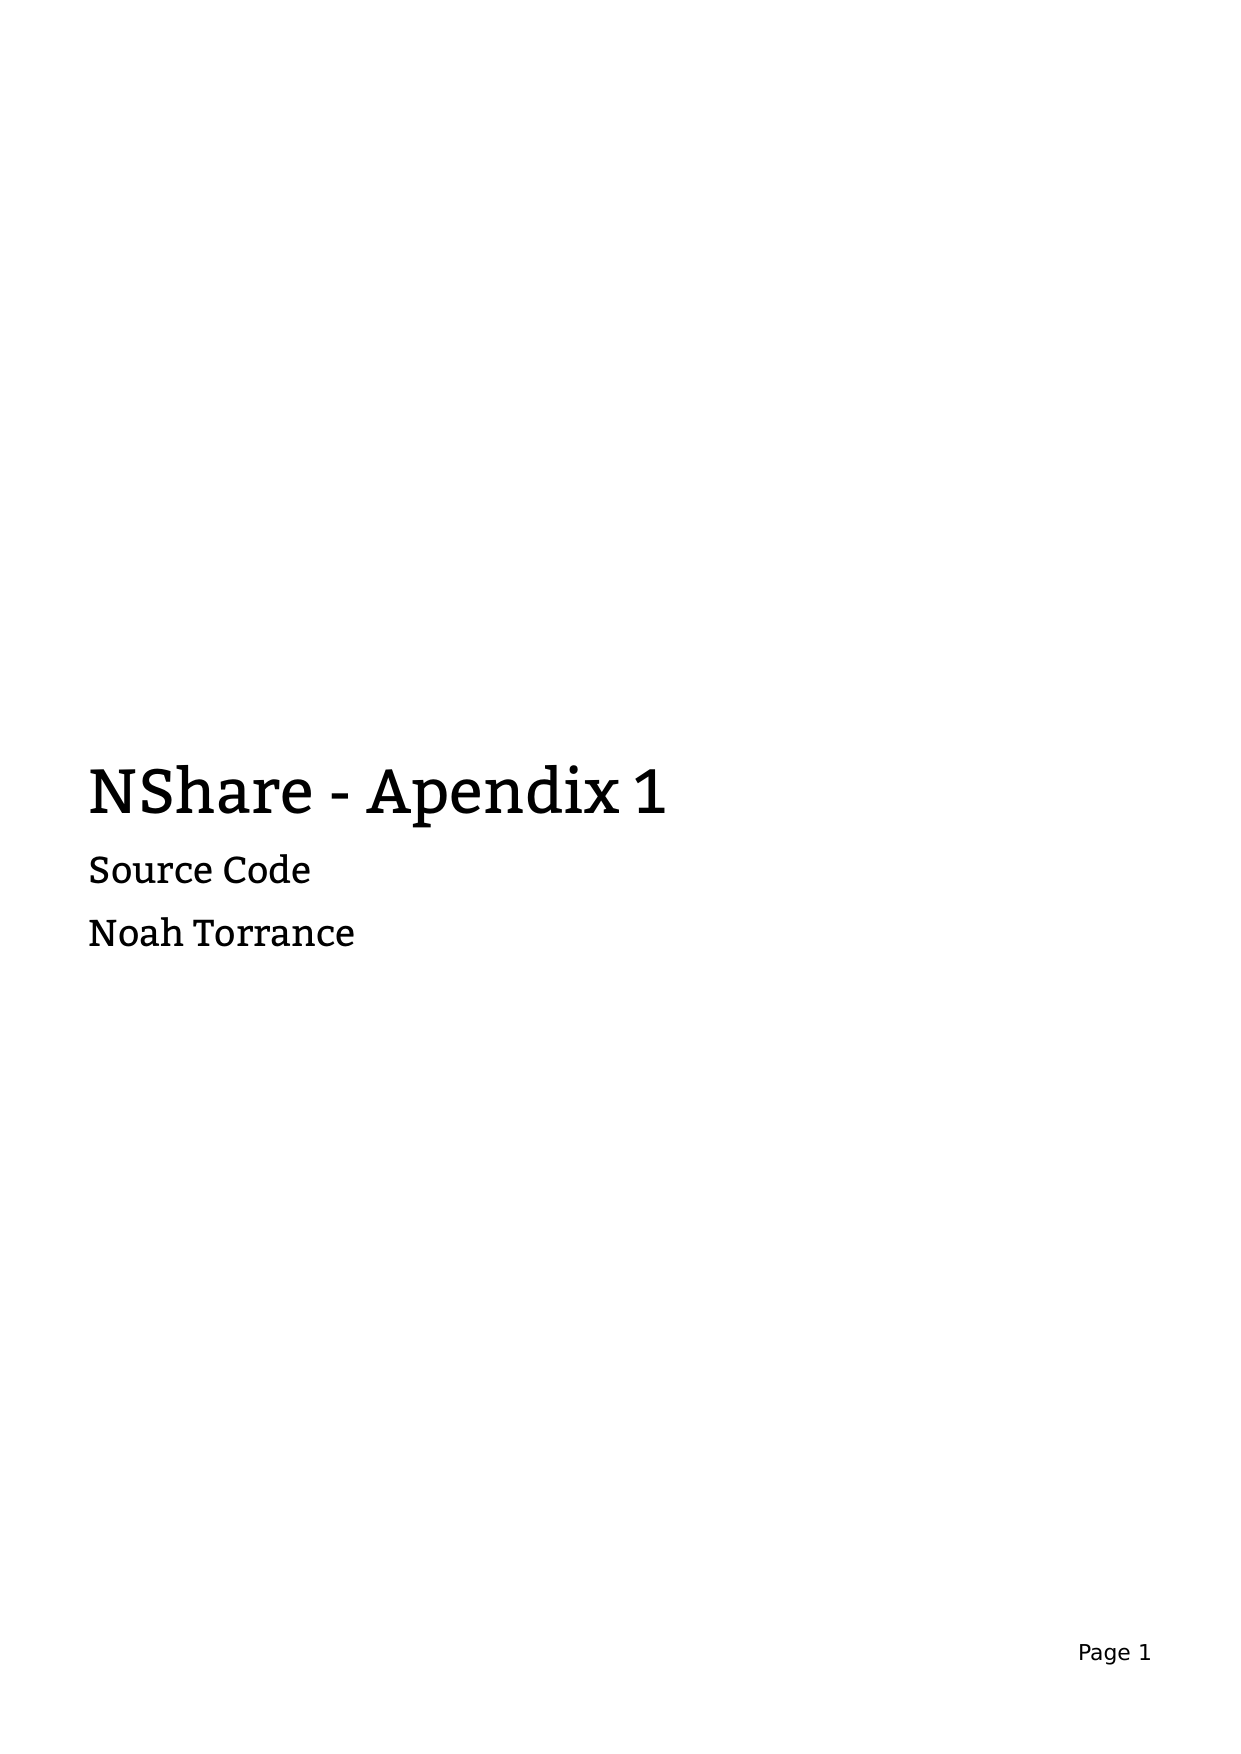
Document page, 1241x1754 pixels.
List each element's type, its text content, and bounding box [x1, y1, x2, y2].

subtitle Noah Torrance [88, 911, 1152, 956]
title NShare - Apendix 1 [88, 753, 1152, 828]
subtitle Source Code [88, 847, 1152, 892]
